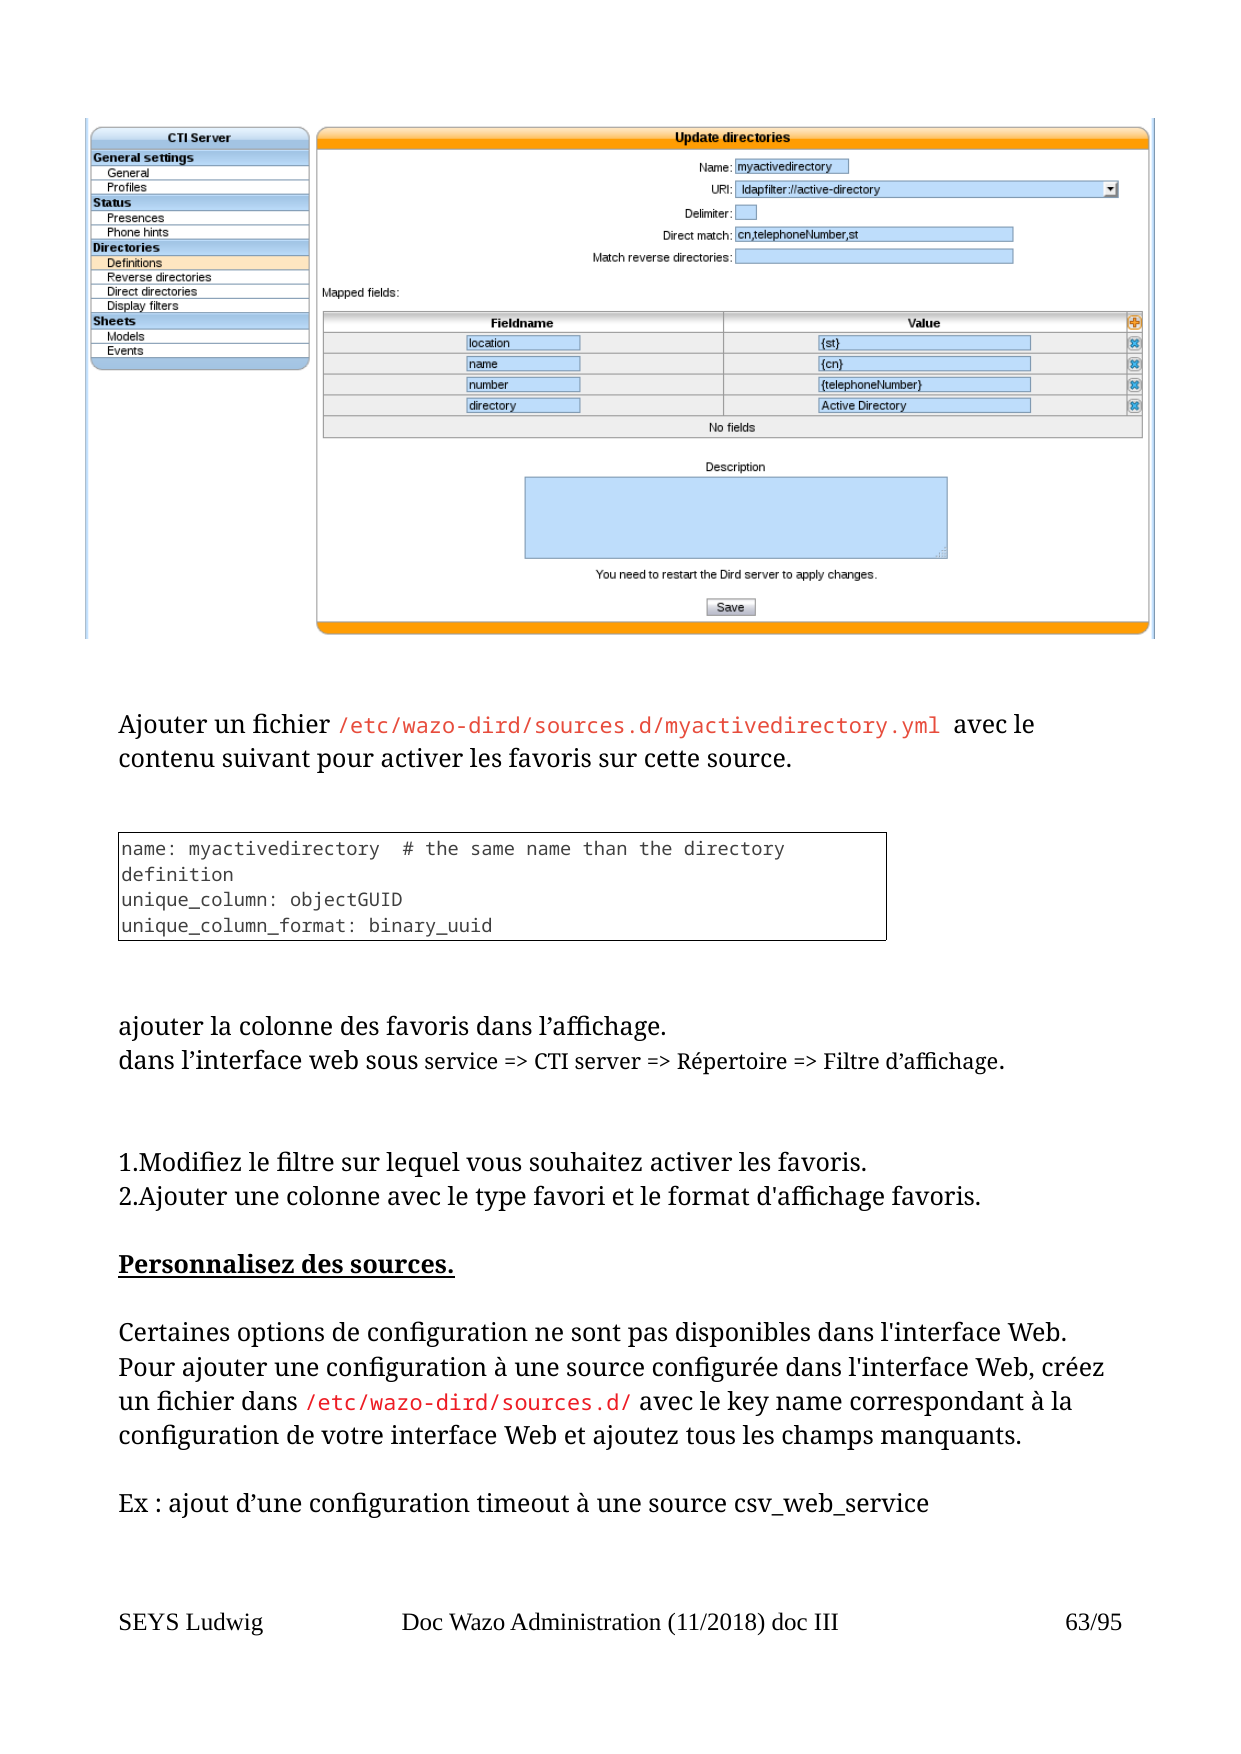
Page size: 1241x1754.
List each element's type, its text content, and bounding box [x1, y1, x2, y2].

text 2.Ajouter une colonne avec le type favori et le format d'affichage favoris. [118, 1179, 1122, 1213]
text dans l’interface web sous service => CTI server => Répertoire => Filtre d’affichage. [118, 1043, 1122, 1077]
text ajouter la colonne des favoris dans l’affichage. [118, 1008, 1122, 1043]
text Ajouter un fichier /etc/wazo-dird/sources.d/myactivedirectory.yml avec le contenu suivant pour activer les favoris sur cette source. [118, 707, 1122, 775]
text Personnalisez des sources. [118, 1247, 1122, 1281]
text name: myactivedirectory # the same name than the directory definition [119, 833, 886, 883]
text Certaines options de configuration ne sont pas disponibles dans l'interface Web. Pour ajouter une configuration à une source configurée dans l'interface Web, créez un fichier dans /etc/wazo-dird/sources.d/ avec le key name correspondant à la configuration de votre interface Web et ajoutez tous les champs manquants. [118, 1315, 1122, 1451]
text unique_column_format: binary_uuid [119, 909, 886, 940]
text 1.Modifiez le filtre sur lequel vous souhaitez activer les favoris. [118, 1145, 1122, 1179]
picture [85, 118, 1155, 639]
text unique_column: objectGUID [119, 883, 886, 909]
text Ex : ajout d’une configuration timeout à une source csv_web_service [118, 1485, 1122, 1519]
